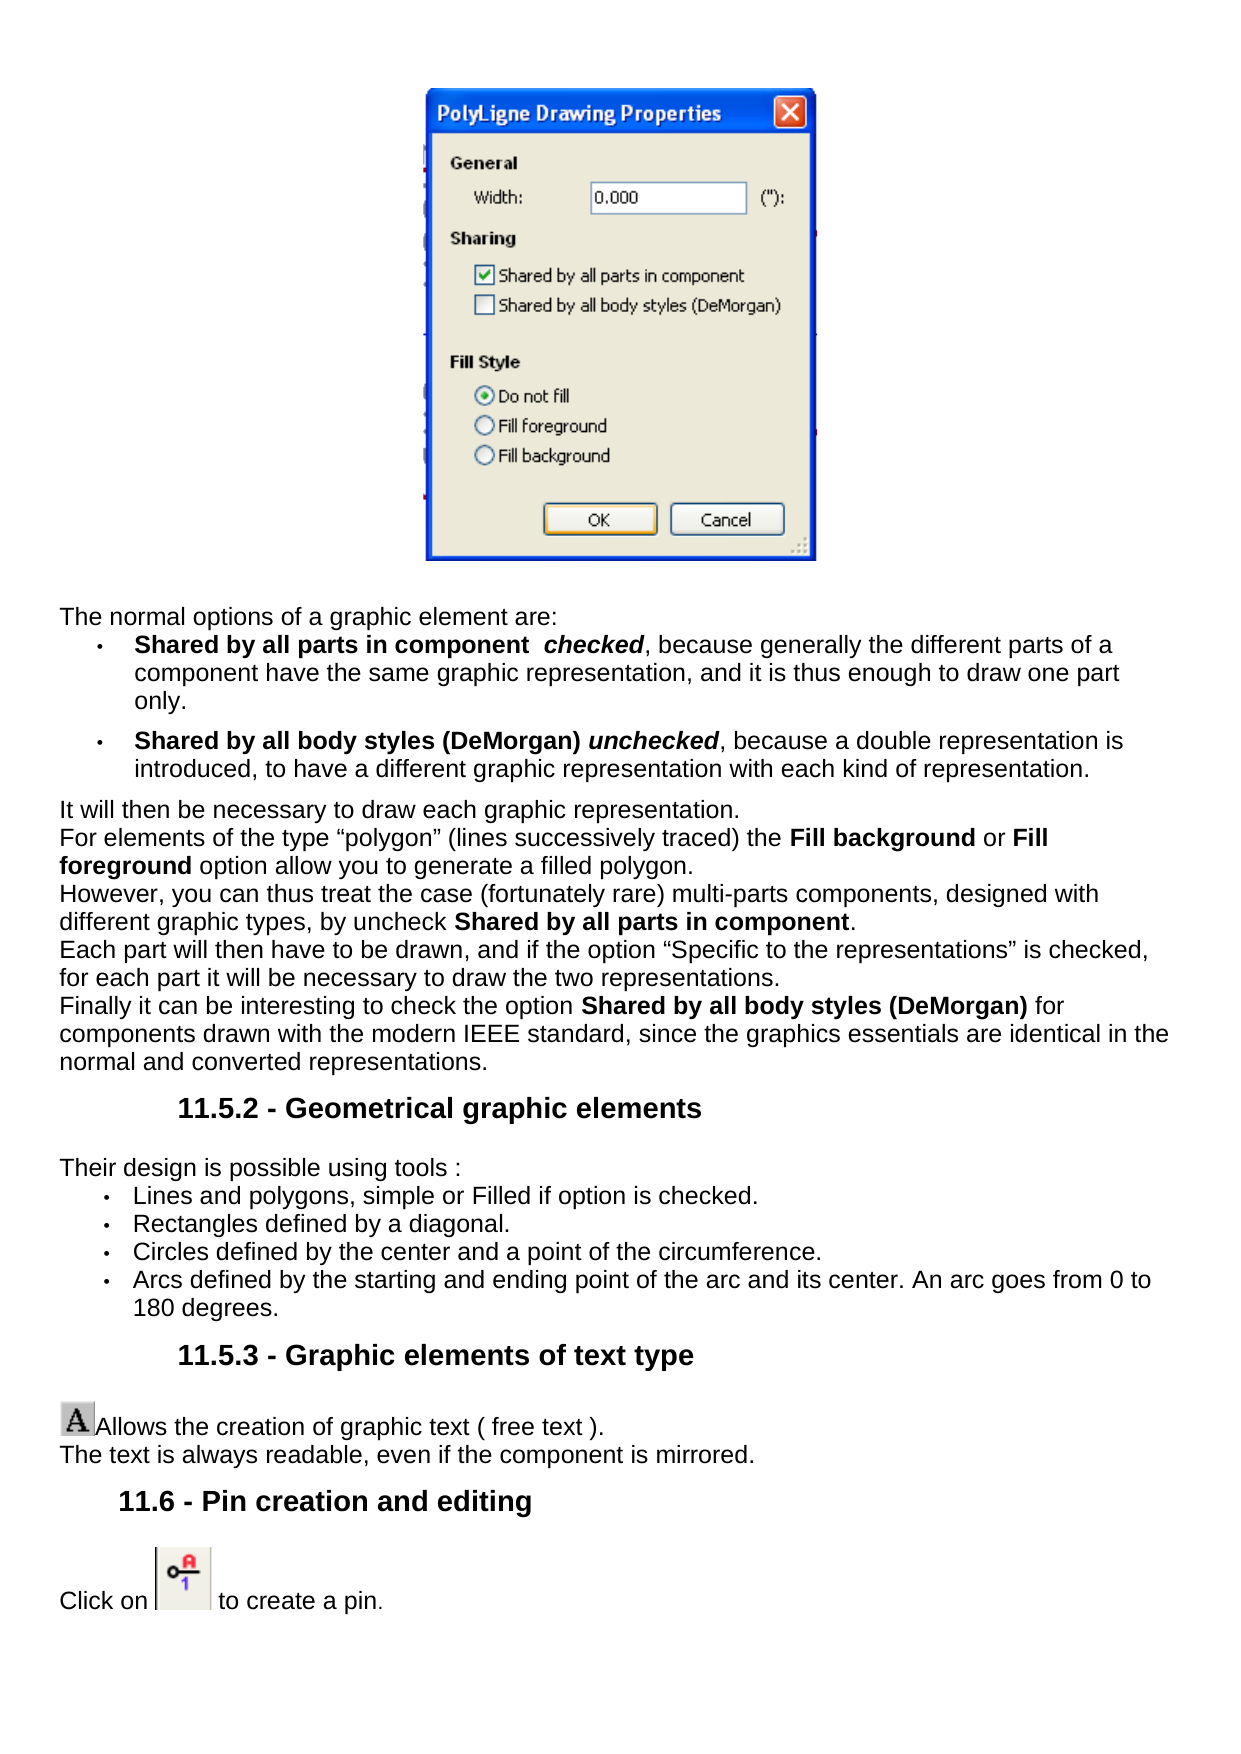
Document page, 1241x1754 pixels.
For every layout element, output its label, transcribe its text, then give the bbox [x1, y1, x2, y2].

subtitle Pin creation and editing [118, 1485, 1181, 1518]
text Allows the creation of graphic text ( free text ). [59, 1401, 1181, 1441]
text The text is always readable, even if the component is mirrored. [59, 1441, 1181, 1469]
text It will then be necessary to draw each graphic representation. [59, 795, 1181, 823]
text Click on to create a pin. [59, 1547, 1181, 1615]
text For elements of the type “polygon” (lines successively traced) the Fill background or Fill foreground option allow you to generate a filled polygon. [59, 823, 1181, 879]
picture [423, 88, 818, 561]
text Each part will then have to be drawn, and if the option “Specific to the representations” is checked, for each part it will be necessary to draw the two representations. [59, 935, 1181, 991]
list Arcs defined by the starting and ending point of the arc and its center. An arc goes from 0 to 180 degrees. [103, 1266, 1181, 1322]
list Shared by all parts in component checked, because generally the different parts of a component have the same graphic representation, and it is thus enough to draw one part only. [97, 630, 1181, 714]
picture [155, 1547, 212, 1610]
list Circles defined by the center and a point of the circumference. [103, 1238, 1181, 1266]
text Finally it can be interesting to check the option Shared by all body styles (DeMorgan) for components drawn with the modern IEEE standard, since the graphics essentials are identical in the normal and converted representations. [59, 991, 1181, 1076]
subtitle Geometrical graphic elements [177, 1092, 1181, 1124]
text The normal options of a graphic element are: [59, 602, 1181, 630]
list Shared by all body styles (DeMorgan) unchecked, because a double representation is introduced, to have a different graphic representation with each kind of representation. [97, 727, 1181, 783]
list Lines and polygons, simple or Filled if option is checked. [103, 1182, 1181, 1210]
list Rectangles defined by a diagonal. [103, 1210, 1181, 1238]
subtitle Graphic elements of text type [177, 1338, 1181, 1371]
text Their design is possible using tools : [59, 1154, 1181, 1182]
text However, you can thus treat the case (fortunately rare) multi-parts components, designed with different graphic types, by uncheck Shared by all parts in component. [59, 879, 1181, 935]
